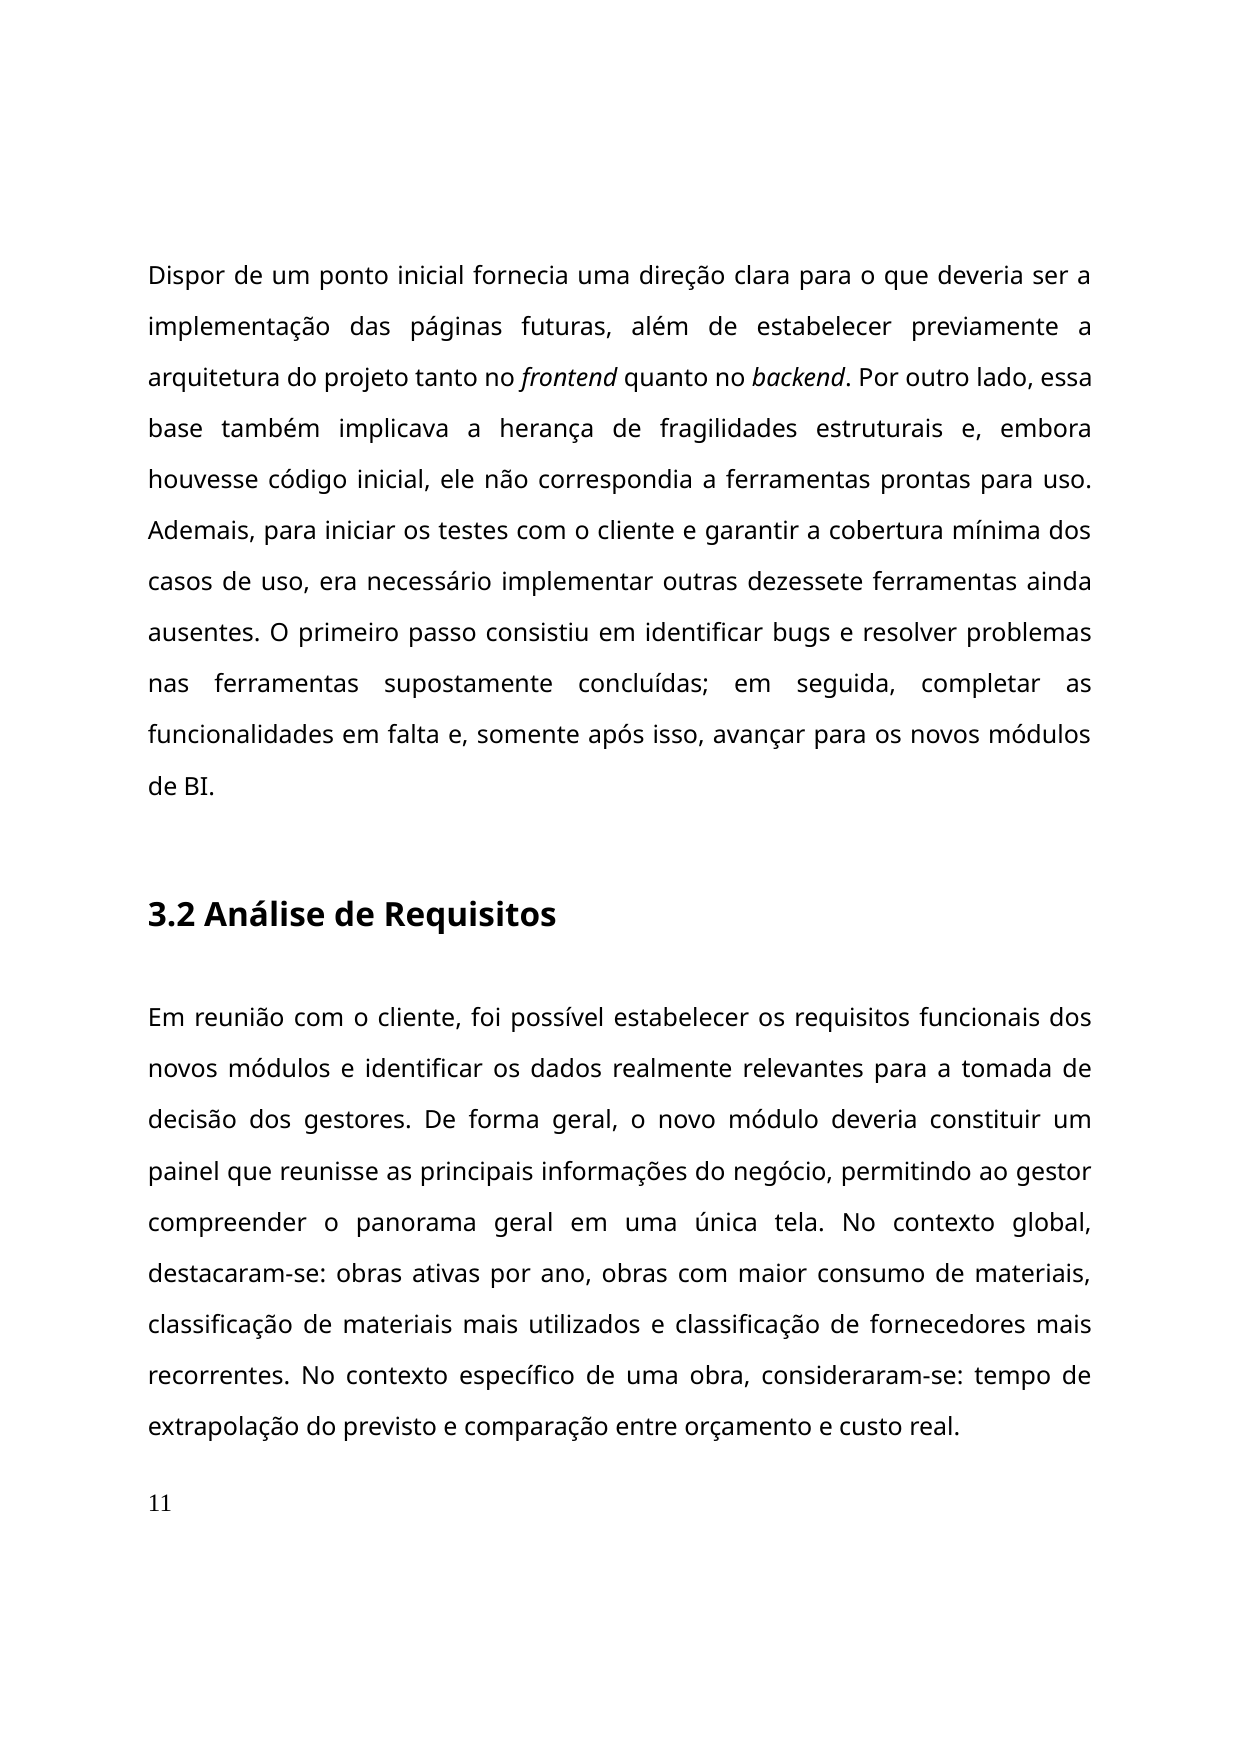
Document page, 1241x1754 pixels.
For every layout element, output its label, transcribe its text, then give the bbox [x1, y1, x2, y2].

subtitle 3.2 Análise de Requisitos [148, 891, 1093, 936]
text Em reunião com o cliente, foi possível estabelecer os requisitos funcionais dos novos módulos e identificar os dados realmente relevantes para a tomada de decisão dos gestores. De forma geral, o novo módulo deveria constituir um painel que reunisse as principais informações do negócio, permitindo ao gestor compreender o panorama geral em uma única tela. No contexto global, destacaram-se: obras ativas por ano, obras com maior consumo de materiais, classificação de materiais mais utilizados e classificação de fornecedores mais recorrentes. No contexto específico de uma obra, consideraram-se: tempo de extrapolação do previsto e comparação entre orçamento e custo real. [148, 1000, 1093, 1442]
text Dispor de um ponto inicial fornecia uma direção clara para o que deveria ser a implementação das páginas futuras, além de estabelecer previamente a arquitetura do projeto tanto no frontend quanto no backend. Por outro lado, essa base também implicava a herança de fragilidades estruturais e, embora houvesse código inicial, ele não correspondia a ferramentas prontas para uso. Ademais, para iniciar os testes com o cliente e garantir a cobertura mínima dos casos de uso, era necessário implementar outras dezessete ferramentas ainda ausentes. O primeiro passo consistiu em identificar bugs e resolver problemas nas ferramentas supostamente concluídas; em seguida, completar as funcionalidades em falta e, somente após isso, avançar para os novos módulos de BI. [148, 258, 1093, 802]
